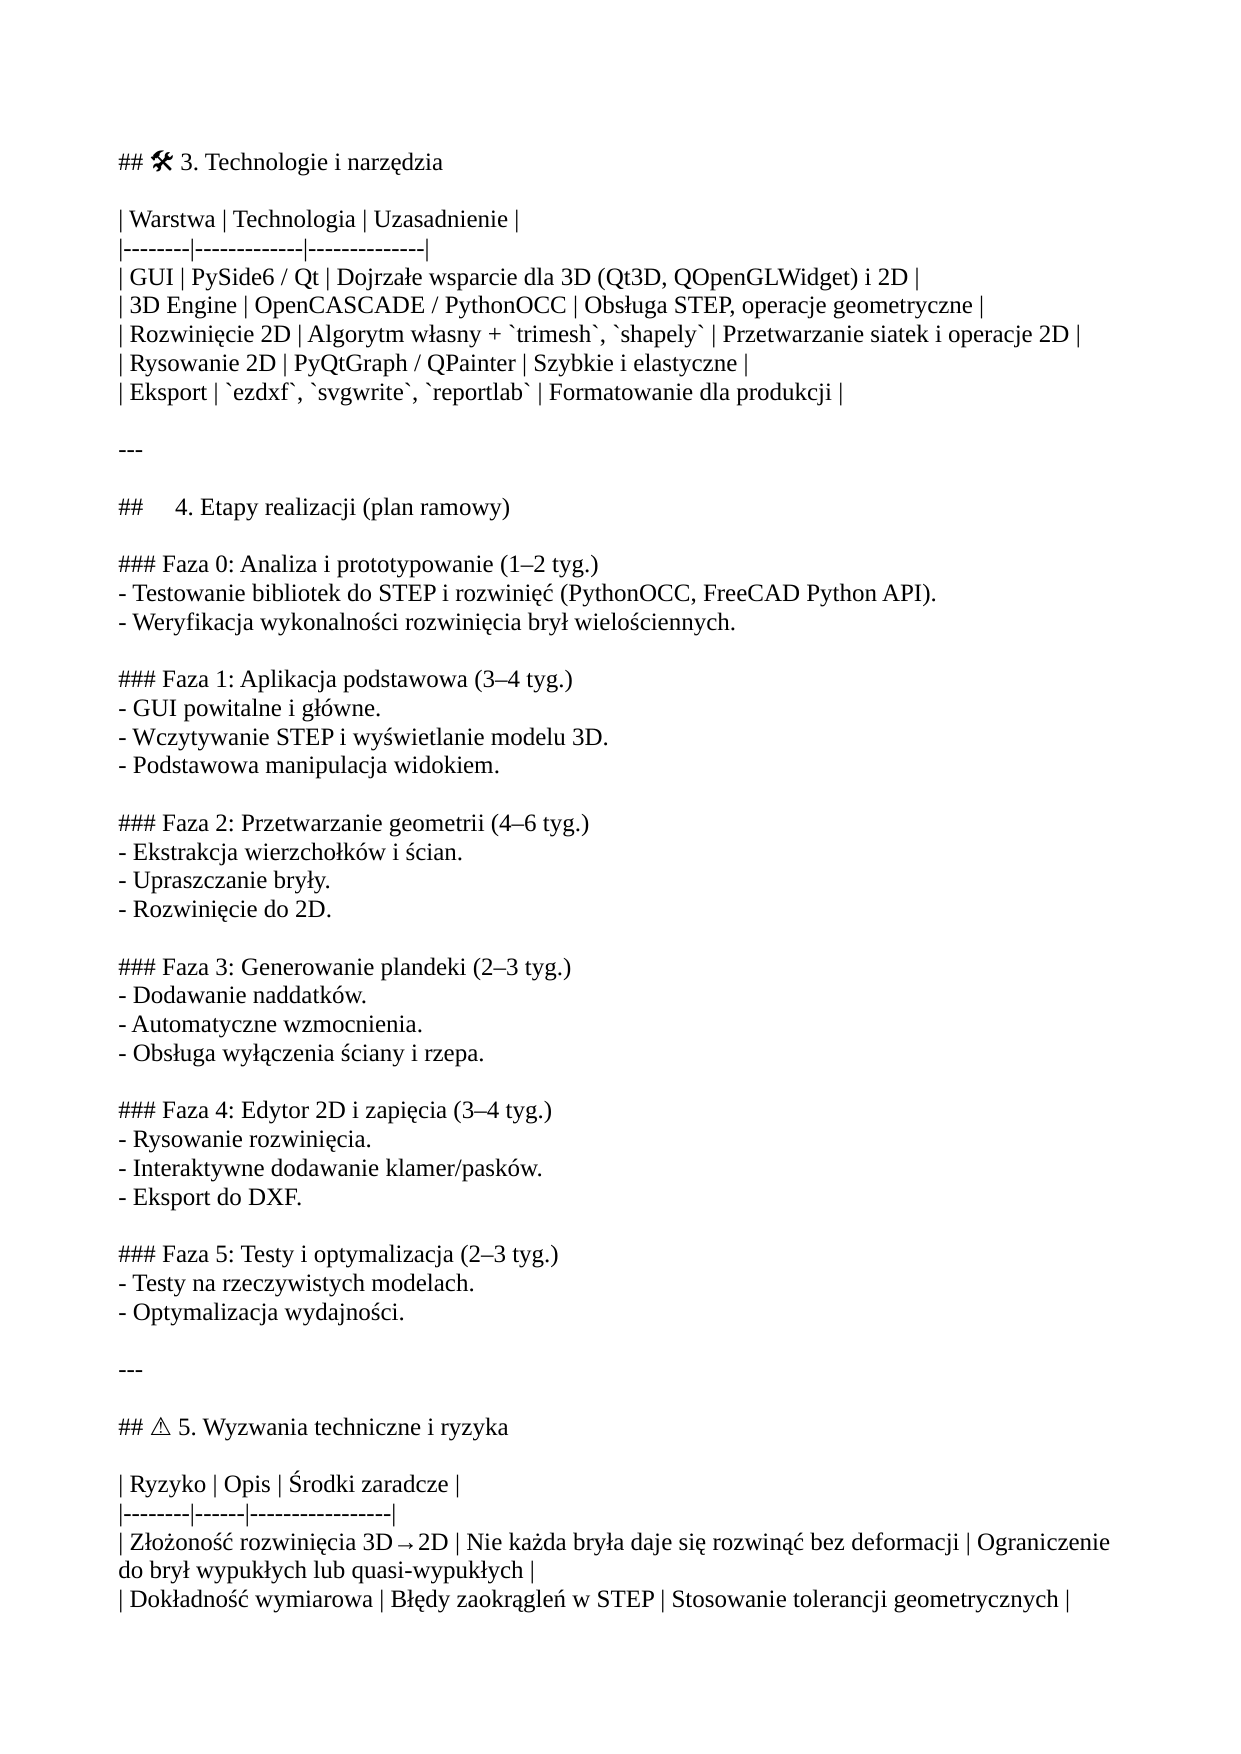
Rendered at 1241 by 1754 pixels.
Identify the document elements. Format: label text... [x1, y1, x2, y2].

text - Interaktywne dodawanie klamer/pasków. [118, 1153, 1122, 1182]
text --- [118, 1354, 1122, 1383]
text ### Faza 5: Testy i optymalizacja (2–3 tyg.) [118, 1239, 1122, 1268]
text - Weryfikacja wykonalności rozwinięcia brył wielościennych. [118, 607, 1122, 636]
text | Warstwa | Technologia | Uzasadnienie | [118, 204, 1122, 233]
text ## ⚠️ 5. Wyzwania techniczne i ryzyka [118, 1412, 1122, 1441]
text | Eksport | `ezdxf`, `svgwrite`, `reportlab` | Formatowanie dla produkcji | [118, 377, 1122, 406]
text | Rysowanie 2D | PyQtGraph / QPainter | Szybkie i elastyczne | [118, 348, 1122, 377]
text - Wczytywanie STEP i wyświetlanie modelu 3D. [118, 722, 1122, 751]
text |--------|------|-----------------| [118, 1498, 1122, 1527]
text - Podstawowa manipulacja widokiem. [118, 751, 1122, 779]
text - Dodawanie naddatków. [118, 981, 1122, 1009]
text |--------|-------------|--------------| [118, 233, 1122, 262]
text - Testowanie bibliotek do STEP i rozwinięć (PythonOCC, FreeCAD Python API). [118, 578, 1122, 607]
text - Eksport do DXF. [118, 1182, 1122, 1211]
text ## 🛠️ 3. Technologie i narzędzia [118, 147, 1122, 176]
text - Upraszczanie bryły. [118, 866, 1122, 894]
text | Rozwinięcie 2D | Algorytm własny + `trimesh`, `shapely` | Przetwarzanie siatek i operacje 2D | [118, 319, 1122, 348]
text - Ekstrakcja wierzchołków i ścian. [118, 837, 1122, 866]
text - GUI powitalne i główne. [118, 693, 1122, 722]
text | Złożoność rozwinięcia 3D→2D | Nie każda bryła daje się rozwinąć bez deformacji | Ograniczenie do brył wypukłych lub quasi-wypukłych | [118, 1527, 1122, 1584]
text - Rozwinięcie do 2D. [118, 894, 1122, 923]
text | Ryzyko | Opis | Środki zaradcze | [118, 1469, 1122, 1498]
text ### Faza 2: Przetwarzanie geometrii (4–6 tyg.) [118, 808, 1122, 837]
text - Automatyczne wzmocnienia. [118, 1009, 1122, 1038]
text --- [118, 434, 1122, 463]
text | Dokładność wymiarowa | Błędy zaokrągleń w STEP | Stosowanie tolerancji geometrycznych | [118, 1584, 1122, 1613]
text ### Faza 4: Edytor 2D i zapięcia (3–4 tyg.) [118, 1096, 1122, 1124]
text | 3D Engine | OpenCASCADE / PythonOCC | Obsługa STEP, operacje geometryczne | [118, 291, 1122, 319]
text ## 📅 4. Etapy realizacji (plan ramowy) [118, 492, 1122, 521]
text ### Faza 3: Generowanie plandeki (2–3 tyg.) [118, 952, 1122, 981]
text - Obsługa wyłączenia ściany i rzepa. [118, 1038, 1122, 1067]
text - Testy na rzeczywistych modelach. [118, 1268, 1122, 1297]
text ### Faza 1: Aplikacja podstawowa (3–4 tyg.) [118, 664, 1122, 693]
text | GUI | PySide6 / Qt | Dojrzałe wsparcie dla 3D (Qt3D, QOpenGLWidget) i 2D | [118, 262, 1122, 291]
text - Rysowanie rozwinięcia. [118, 1124, 1122, 1153]
text ### Faza 0: Analiza i prototypowanie (1–2 tyg.) [118, 549, 1122, 578]
text - Optymalizacja wydajności. [118, 1297, 1122, 1326]
